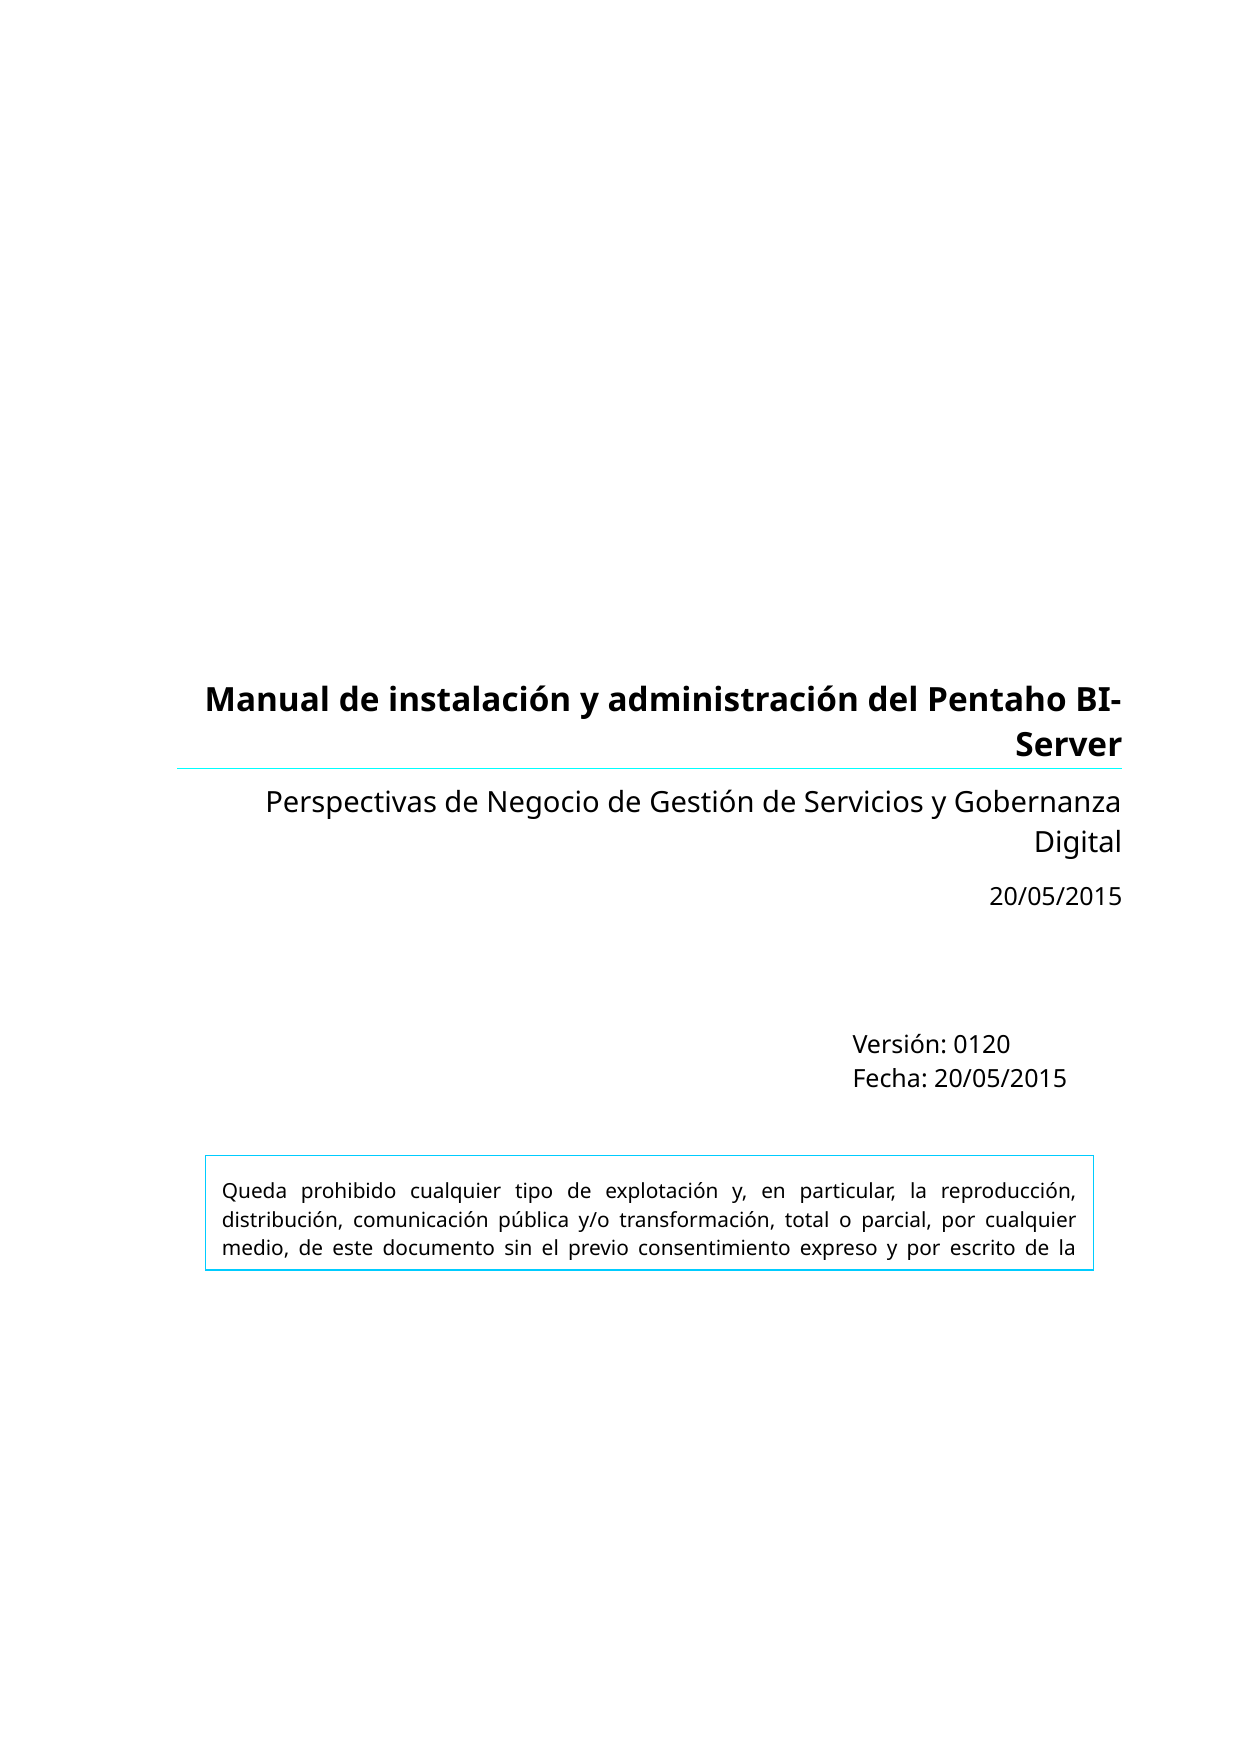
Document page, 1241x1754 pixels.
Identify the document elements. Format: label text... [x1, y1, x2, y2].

text Fecha: 20/05/2015 [177, 1061, 1122, 1095]
text Manual de instalación y administración del Pentaho BI-Server [177, 675, 1122, 768]
text 20/05/2015 [177, 879, 1122, 913]
text Perspectivas de Negocio de Gestión de Servicios y Gobernanza Digital [177, 782, 1122, 861]
text Versión: 0120 [177, 1027, 1122, 1061]
text Queda prohibido cualquier tipo de explotación y, en particular, la reproducción, distribución, comunicación pública y/o transformación, total o parcial, por cualquier medio, de este documento sin el previo consentimiento expreso y por escrito de la Junta de Andalucía. [222, 1176, 1077, 1261]
